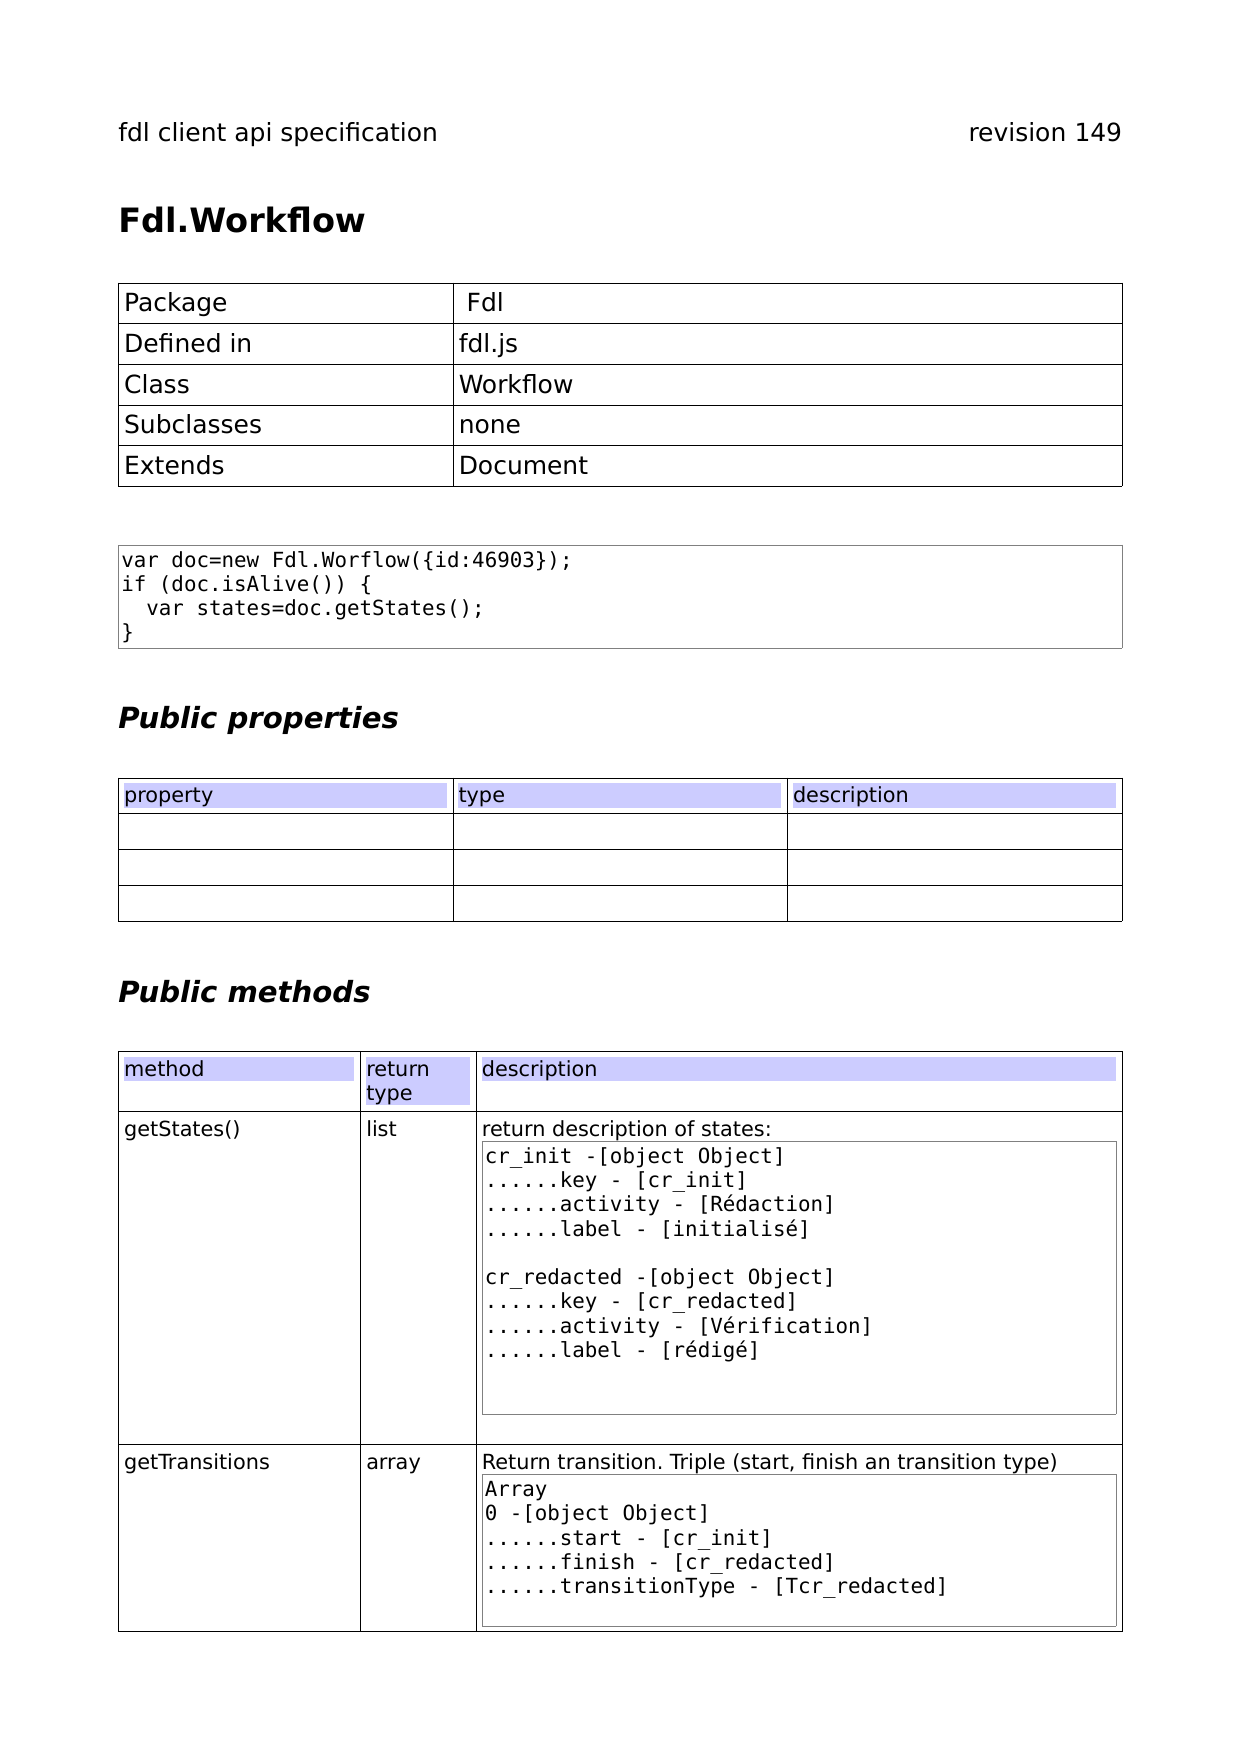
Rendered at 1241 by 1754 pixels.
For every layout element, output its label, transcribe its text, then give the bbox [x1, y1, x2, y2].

table_header Fdl [454, 284, 1122, 323]
table_cell Document [454, 446, 1122, 486]
table_cell [119, 886, 453, 921]
subtitle Public properties [118, 702, 1122, 736]
table_cell Class [119, 365, 453, 405]
table_cell [788, 886, 1122, 921]
table_cell [454, 886, 787, 921]
table_header Package [119, 284, 453, 323]
table_header type [454, 779, 787, 813]
table_cell [788, 850, 1122, 885]
text } [119, 617, 1122, 648]
text if (doc.isAlive()) { [119, 569, 1122, 593]
table_cell Workflow [454, 365, 1122, 405]
table_header description [477, 1052, 1122, 1111]
table_cell Extends [119, 446, 453, 486]
table_header method [119, 1052, 360, 1111]
table_cell array [361, 1445, 476, 1631]
table_cell Defined in [119, 324, 453, 364]
table_cell [454, 850, 787, 885]
table_cell [454, 814, 787, 849]
table_cell return description of states: cr_init -[object Object] ......key - [cr_init] ......activity - [Rédaction] ......label - [initialisé] cr_redacted -[object Object] ......key - [cr_redacted] ......activity - [Vérification] ......label - [rédigé] [477, 1112, 1122, 1444]
subtitle Public methods [118, 975, 1122, 1009]
table_cell getStates() [119, 1112, 360, 1444]
table_cell none [454, 406, 1122, 445]
text var doc=new Fdl.Worflow({id:46903}); [119, 546, 1122, 569]
table_cell fdl.js [454, 324, 1122, 364]
table_cell getTransitions [119, 1445, 360, 1631]
table_cell [119, 814, 453, 849]
table_cell [119, 850, 453, 885]
table_cell list [361, 1112, 476, 1444]
table_header return type [361, 1052, 476, 1111]
table_cell Subclasses [119, 406, 453, 445]
table_cell [788, 814, 1122, 849]
subtitle Fdl.Workflow [118, 202, 1122, 241]
table_header property [119, 779, 453, 813]
text var states=doc.getStates(); [119, 593, 1122, 617]
table_header description [788, 779, 1122, 813]
table_cell Return transition. Triple (start, finish an transition type) Array 0 -[object Object] ......start - [cr_init] ......finish - [cr_redacted] ......transitionType - [Tcr_redacted] [477, 1445, 1122, 1631]
